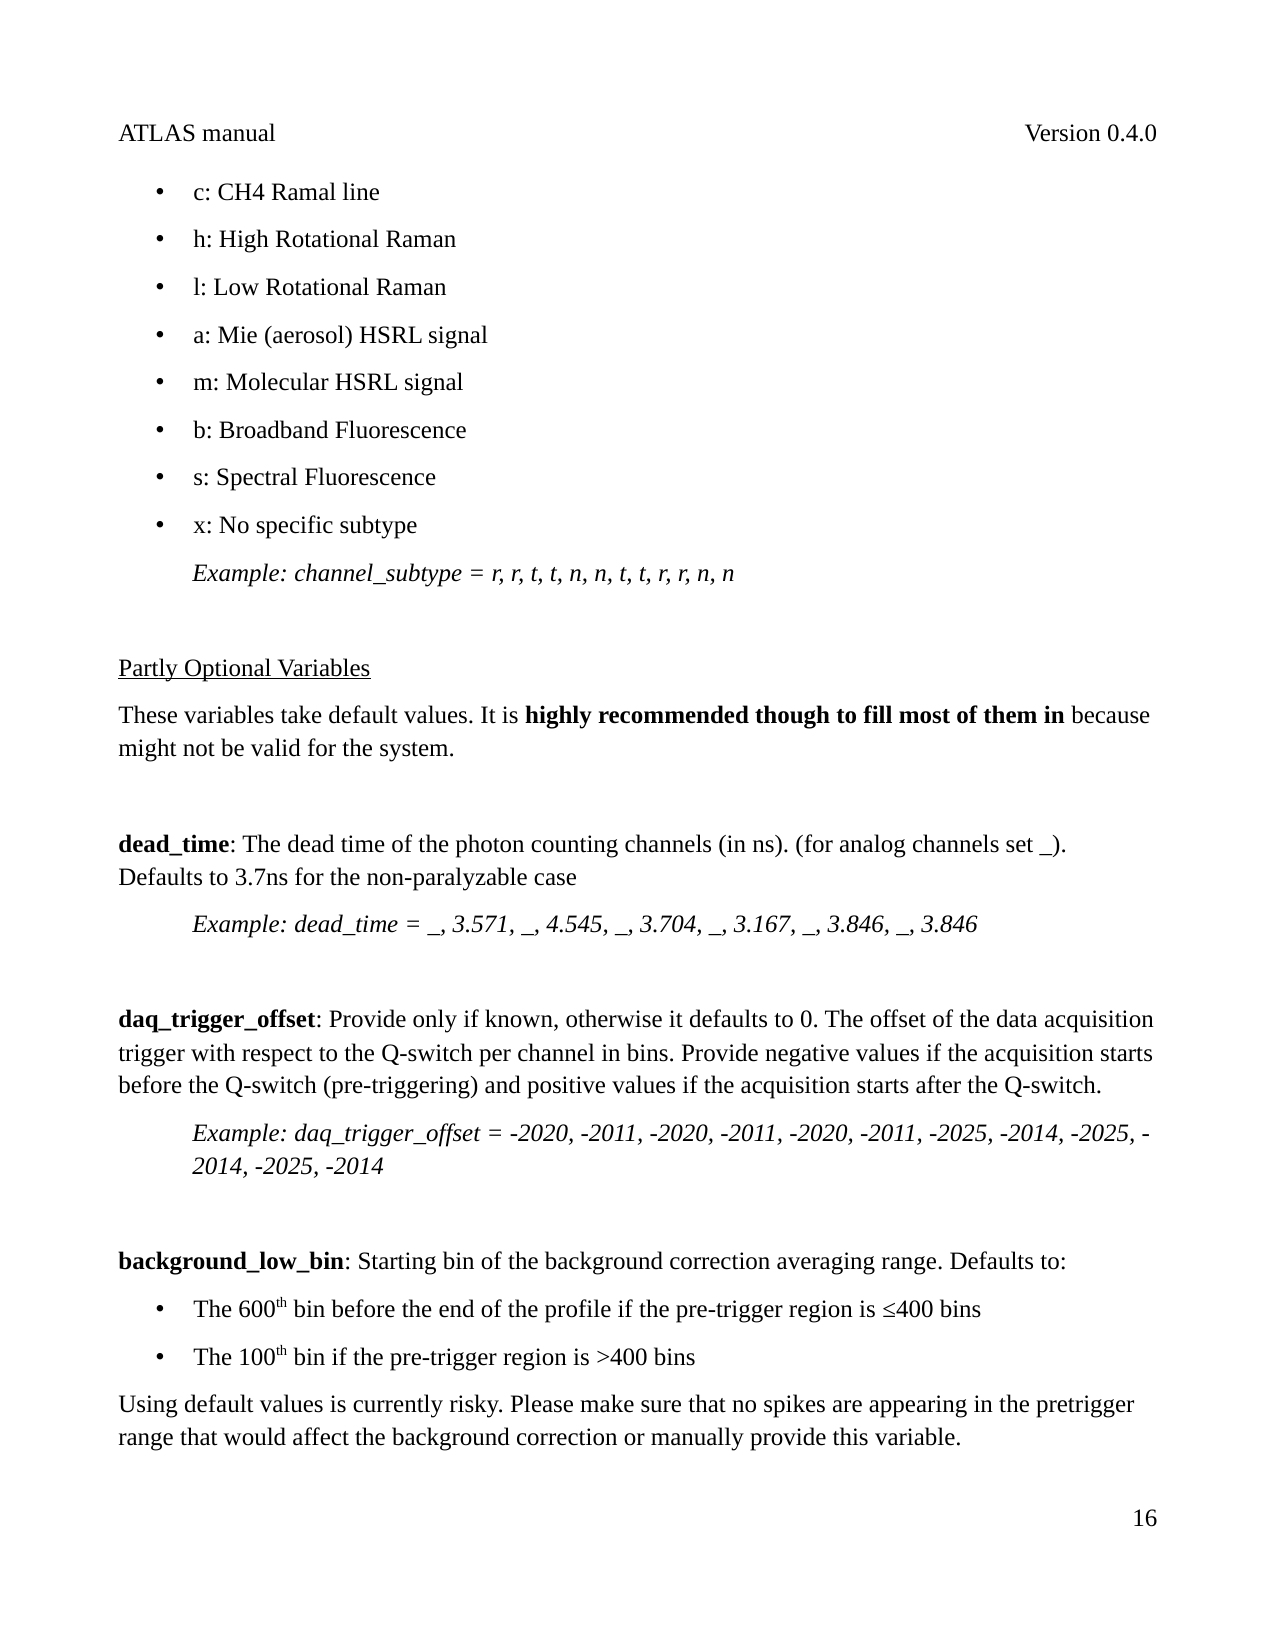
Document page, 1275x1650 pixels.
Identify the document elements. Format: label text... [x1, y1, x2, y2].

text Example: dead_time = _, 3.571, _, 4.545, _, 3.704, _, 3.167, _, 3.846, _, 3.846 [118, 909, 1157, 938]
text Using default values is currently risky. Please make sure that no spikes are appearing in the pretrigger range that would affect the background correction or manually provide this variable. [118, 1389, 1157, 1451]
text daq_trigger_offset: Provide only if known, otherwise it defaults to 0. The offset of the data acquisition trigger with respect to the Q-switch per channel in bins. Provide negative values if the acquisition starts before the Q-switch (pre-triggering) and positive values if the acquisition starts after the Q-switch. [118, 1004, 1157, 1099]
list a: Mie (aerosol) HSRL signal [156, 320, 1157, 348]
list s: Spectral Fluorescence [156, 462, 1157, 491]
list h: High Rotational Raman [156, 224, 1157, 253]
list The 600th bin before the end of the profile if the pre-trigger region is ≤400 bins [156, 1294, 1157, 1323]
text Example: daq_trigger_offset = -2020, -2011, -2020, -2011, -2020, -2011, -2025, -2014, -2025, - 2014, -2025, -2014 [118, 1118, 1157, 1180]
text Partly Optional Variables [118, 653, 1157, 682]
list b: Broadband Fluorescence [156, 415, 1157, 444]
list c: CH4 Ramal line [156, 177, 1157, 206]
list The 100th bin if the pre-trigger region is >400 bins [156, 1342, 1157, 1370]
text background_low_bin: Starting bin of the background correction averaging range. Defaults to: [118, 1246, 1157, 1275]
text Example: channel_subtype = r, r, t, t, n, n, t, t, r, r, n, n [118, 558, 1157, 586]
list x: No specific subtype [156, 510, 1157, 539]
text These variables take default values. It is highly recommended though to fill most of them in because might not be valid for the system. [118, 701, 1157, 762]
list m: Molecular HSRL signal [156, 367, 1157, 396]
list l: Low Rotational Raman [156, 272, 1157, 301]
text dead_time: The dead time of the photon counting channels (in ns). (for analog channels set _). Defaults to 3.7ns for the non-paralyzable case [118, 829, 1157, 891]
